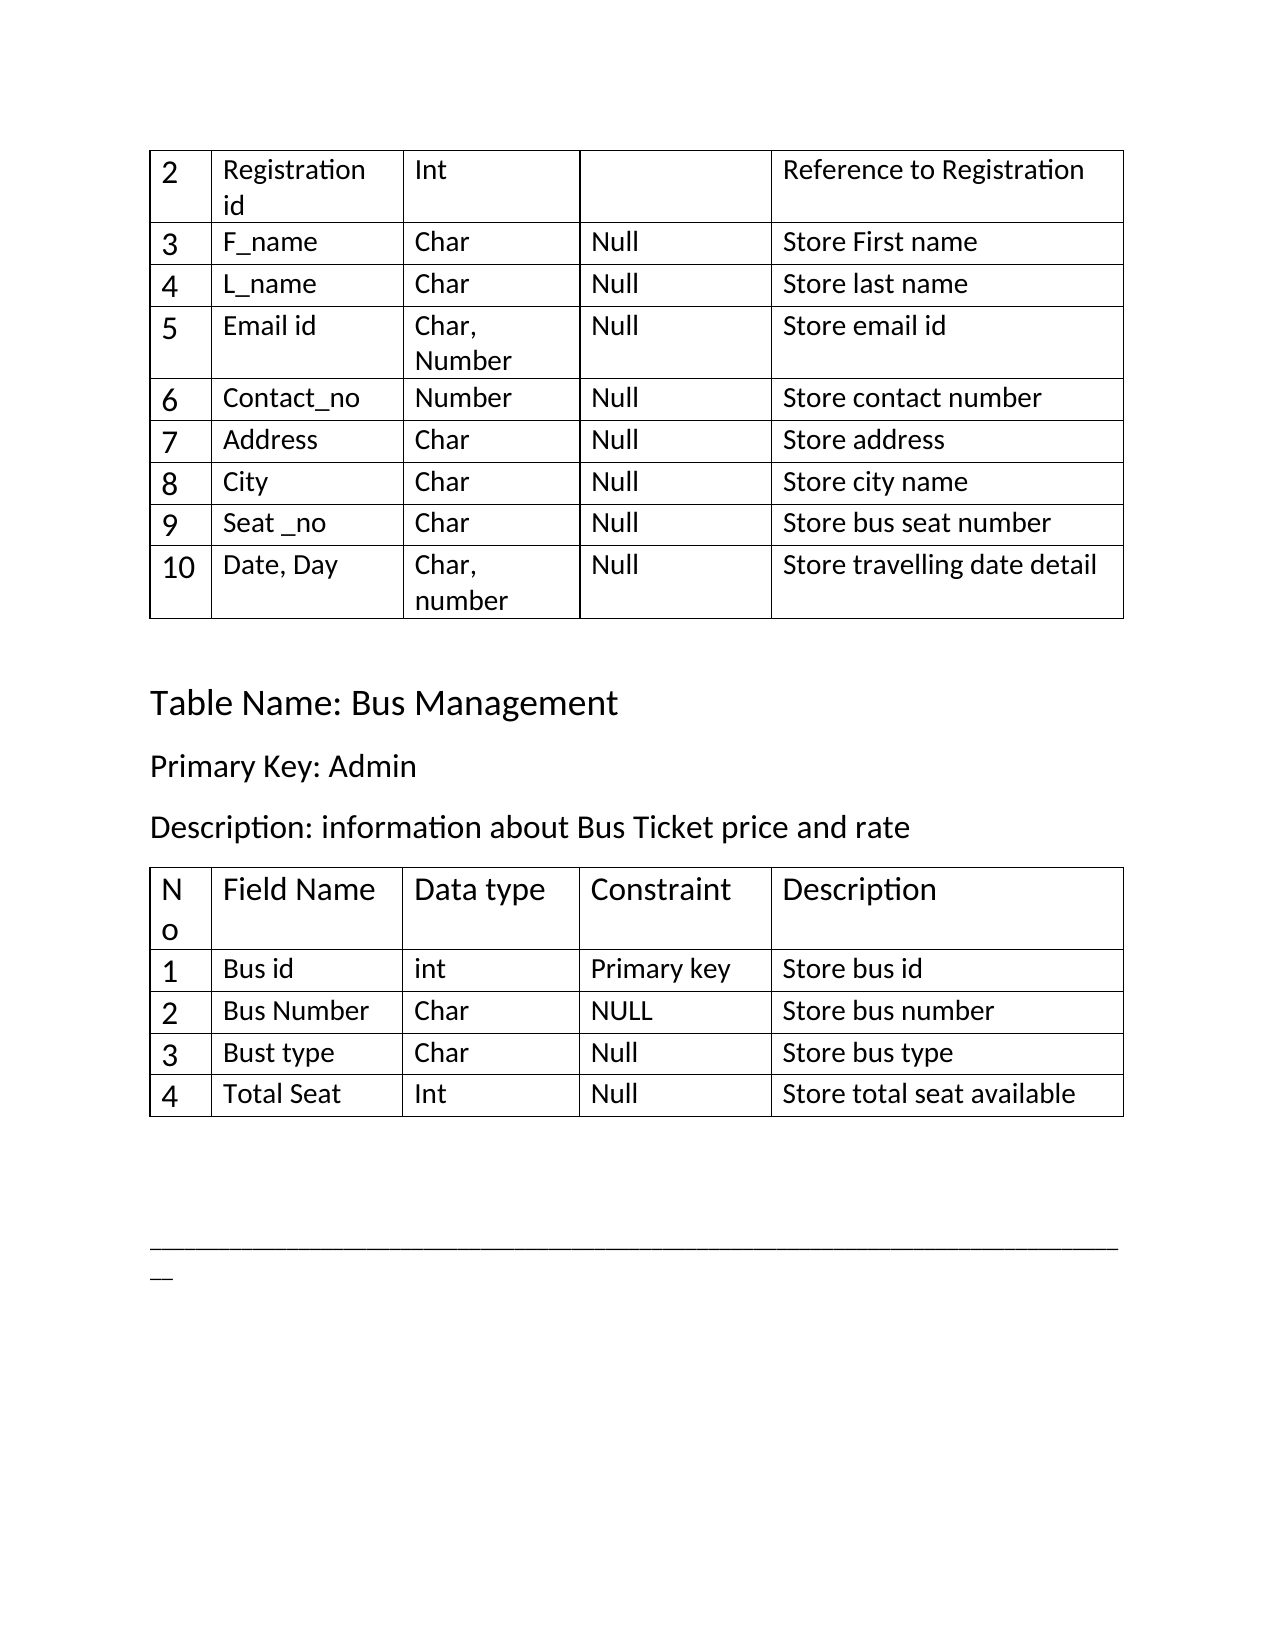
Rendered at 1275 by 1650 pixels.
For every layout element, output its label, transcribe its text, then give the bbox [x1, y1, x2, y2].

table_cell Char [404, 421, 579, 462]
text _______________________________________________________________________________________ [150, 1225, 1125, 1283]
text Description: information about Bus Ticket price and rate [150, 806, 1125, 847]
table_cell Int [404, 151, 579, 222]
table_cell Char [404, 265, 579, 306]
table_cell Int [403, 1075, 579, 1116]
table_cell 3 [151, 223, 211, 264]
table_cell Store last name [772, 265, 1123, 306]
table_cell 6 [151, 379, 211, 420]
text Table Name: Bus Management [150, 679, 1125, 725]
table_cell Null [580, 1075, 771, 1116]
table_cell Store bus number [772, 992, 1123, 1033]
table_cell 2 [151, 151, 211, 222]
table_cell 2 [151, 992, 211, 1033]
table_cell Primary key [580, 950, 771, 991]
table_cell Email id [212, 307, 403, 378]
table_cell City [212, 463, 403, 503]
table_cell Store total seat available [772, 1075, 1123, 1116]
table_cell Store email id [772, 307, 1123, 378]
table_cell Null [581, 463, 771, 503]
table_cell Null [581, 223, 771, 264]
table_cell Address [212, 421, 403, 462]
table_header No [151, 868, 211, 949]
table_header Data type [403, 868, 579, 949]
table_cell Store bus id [772, 950, 1123, 991]
table_cell Store First name [772, 223, 1123, 264]
table_cell Total Seat [212, 1075, 402, 1116]
table_cell Null [581, 505, 771, 545]
table_cell Char [403, 1034, 579, 1074]
table_cell Store travelling date detail [772, 546, 1123, 617]
table_cell Store city name [772, 463, 1123, 503]
table_header Field Name [212, 868, 402, 949]
table_cell Char [404, 223, 579, 264]
table_cell 10 [151, 546, 211, 617]
table_cell Null [581, 307, 771, 378]
table_cell Char, number [404, 546, 579, 617]
table_cell 4 [151, 1075, 211, 1116]
table_cell 7 [151, 421, 211, 462]
table_cell int [403, 950, 579, 991]
table_cell L_name [212, 265, 403, 306]
table_cell Null [581, 265, 771, 306]
table_cell Null [581, 379, 771, 420]
table_cell Bus Number [212, 992, 402, 1033]
table_cell Store address [772, 421, 1123, 462]
table_cell Store bus seat number [772, 505, 1123, 545]
table_cell NULL [580, 992, 771, 1033]
table_cell Number [404, 379, 579, 420]
table_cell Contact_no [212, 379, 403, 420]
text Primary Key: Admin [150, 745, 1125, 786]
table_header Description [772, 868, 1123, 949]
table_cell Registration id [212, 151, 403, 222]
table_cell Char [403, 992, 579, 1033]
table_cell 4 [151, 265, 211, 306]
table_cell Null [581, 546, 771, 617]
table_cell Reference to Registration [772, 151, 1123, 222]
table_cell 8 [151, 463, 211, 503]
table_cell 1 [151, 950, 211, 991]
table_cell Store contact number [772, 379, 1123, 420]
table_cell Char [404, 463, 579, 503]
table_cell Seat _no [212, 505, 403, 545]
table_cell 9 [151, 505, 211, 545]
table_cell Date, Day [212, 546, 403, 617]
table_cell Bust type [212, 1034, 402, 1074]
table_cell Char [404, 505, 579, 545]
table_cell F_name [212, 223, 403, 264]
table_cell Char, Number [404, 307, 579, 378]
table_cell [581, 151, 771, 222]
table_cell Bus id [212, 950, 402, 991]
table_cell 3 [151, 1034, 211, 1074]
table_cell Store bus type [772, 1034, 1123, 1074]
table_header Constraint [580, 868, 771, 949]
table_cell 5 [151, 307, 211, 378]
table_cell Null [580, 1034, 771, 1074]
table_cell Null [581, 421, 771, 462]
